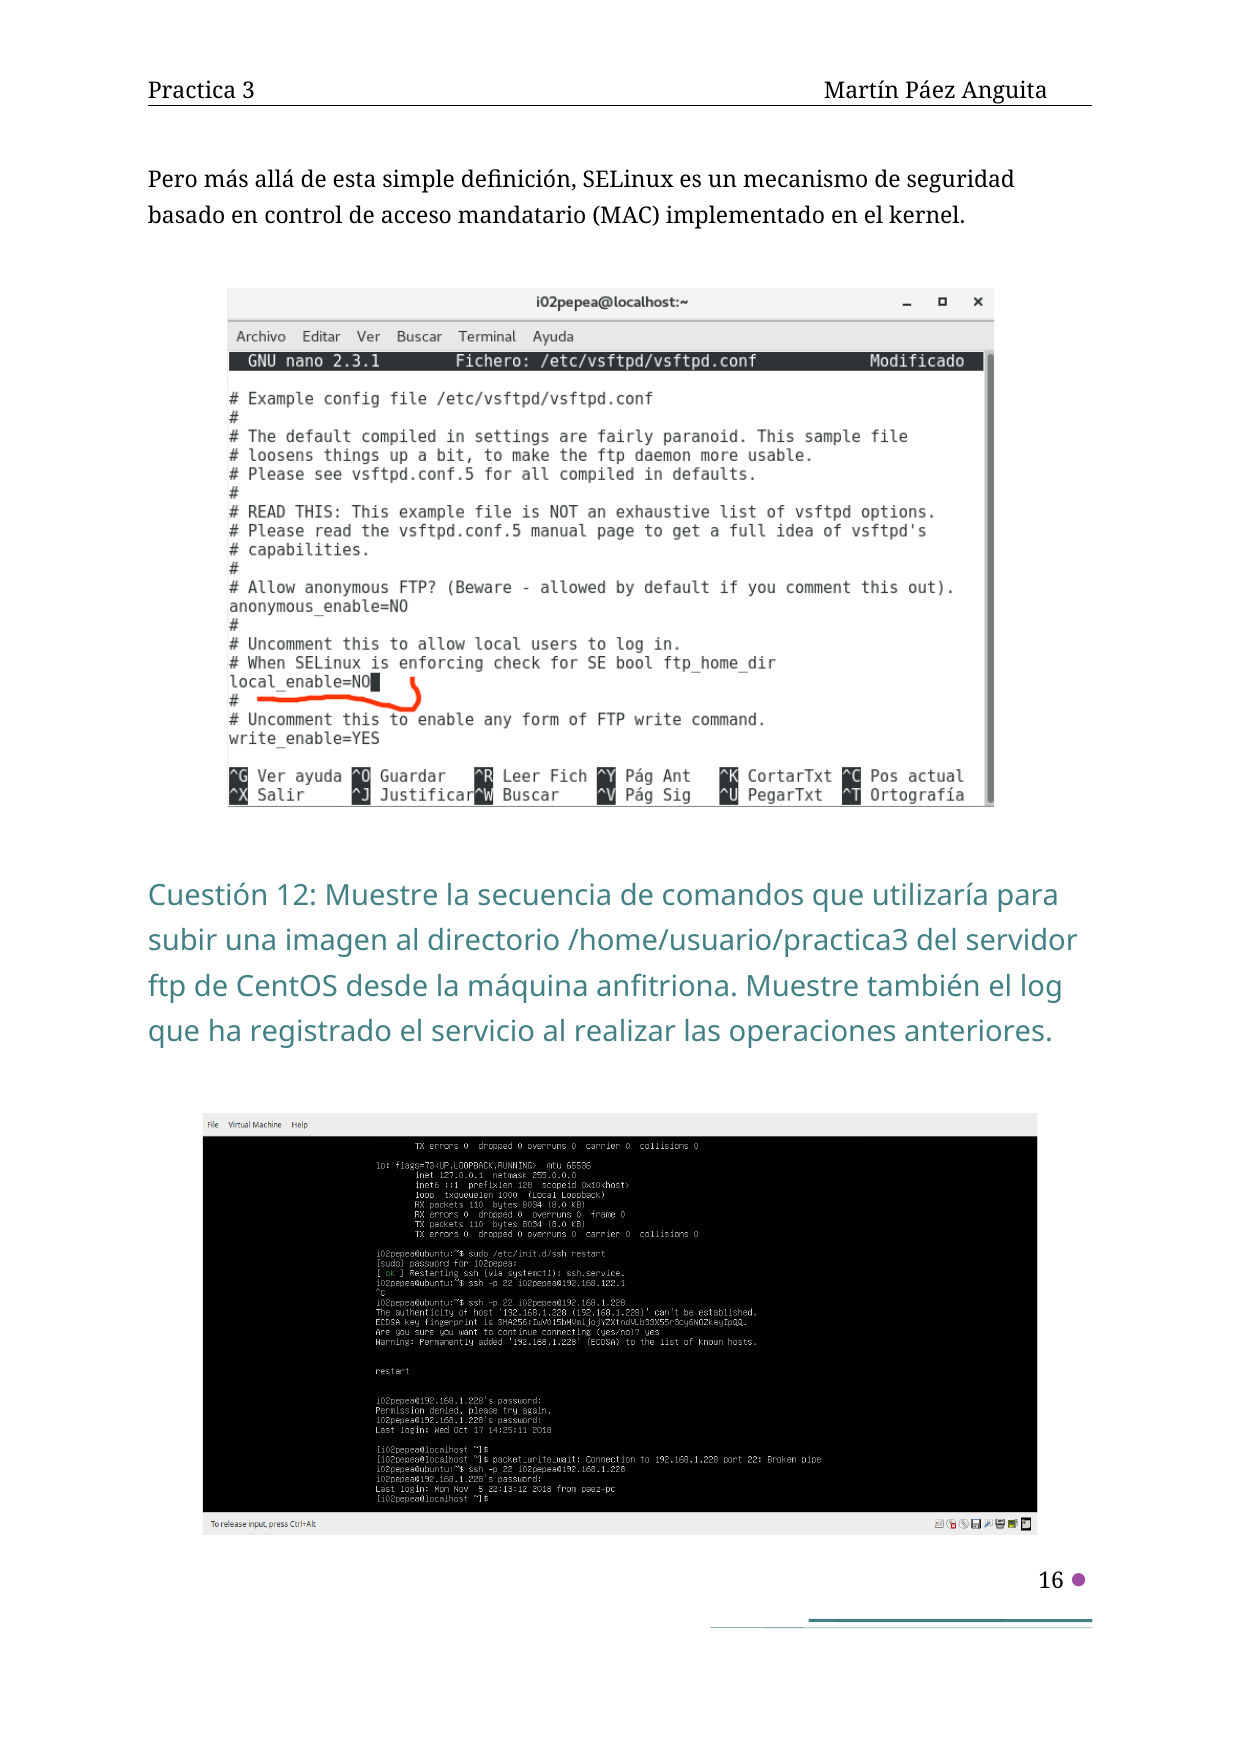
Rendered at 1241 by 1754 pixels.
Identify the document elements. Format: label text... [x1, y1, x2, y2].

picture [202, 1113, 1038, 1535]
subtitle Cuestión 12: Muestre la secuencia de comandos que utilizaría para subir una imagen al directorio /home/usuario/practica3 del servidor ftp de CentOS desde la máquina anfitriona. Muestre también el log que ha registrado el servicio al realizar las operaciones anteriores. [148, 874, 1092, 1050]
picture [227, 288, 995, 807]
text Pero más allá de esta simple definición, SELinux es un mecanismo de seguridad basado en control de acceso mandatario (MAC) implementado en el kernel. [148, 163, 1092, 230]
